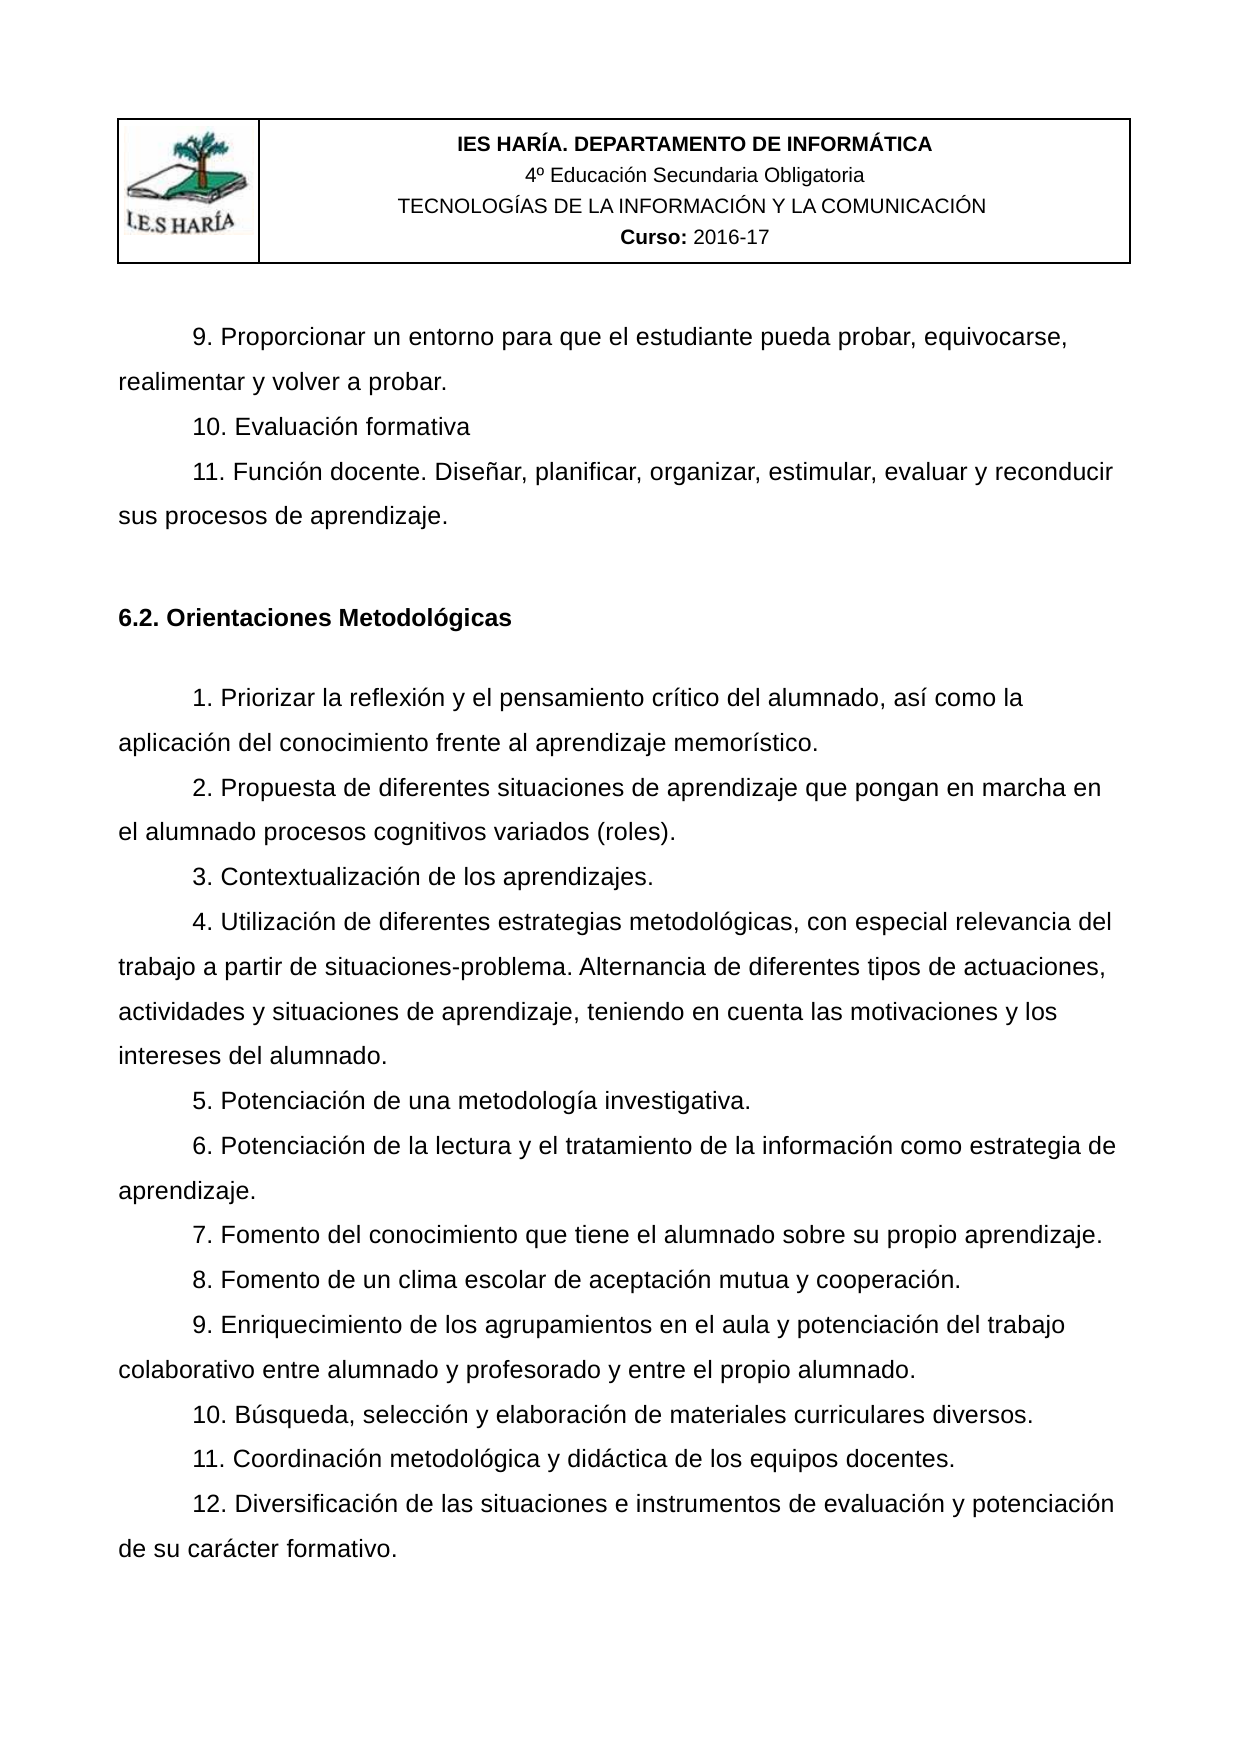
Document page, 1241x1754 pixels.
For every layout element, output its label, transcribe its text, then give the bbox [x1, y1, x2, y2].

text 1. Priorizar la reflexión y el pensamiento crítico del alumnado, así como la aplicación del conocimiento frente al aprendizaje memorístico. [118, 683, 1122, 758]
text 5. Potenciación de una metodología investigativa. [118, 1086, 1122, 1116]
picture [123, 126, 254, 235]
text 10. Evaluación formativa [118, 412, 1122, 442]
text 9. Enriquecimiento de los agrupamientos en el aula y potenciación del trabajo colaborativo entre alumnado y profesorado y entre el propio alumnado. [118, 1310, 1122, 1385]
text 3. Contextualización de los aprendizajes. [118, 862, 1122, 892]
text 11. Función docente. Diseñar, planificar, organizar, estimular, evaluar y reconducir sus procesos de aprendizaje. [118, 456, 1122, 531]
text 11. Coordinación metodológica y didáctica de los equipos docentes. [118, 1444, 1122, 1474]
text 7. Fomento del conocimiento que tiene el alumnado sobre su propio aprendizaje. 8. Fomento de un clima escolar de aceptación mutua y cooperación. [118, 1220, 1122, 1295]
text 12. Diversificación de las situaciones e instrumentos de evaluación y potenciación de su carácter formativo. [118, 1489, 1122, 1564]
text 2. Propuesta de diferentes situaciones de aprendizaje que pongan en marcha en el alumnado procesos cognitivos variados (roles). [118, 772, 1122, 847]
text 9. Proporcionar un entorno para que el estudiante pueda probar, equivocarse, realimentar y volver a probar. [118, 322, 1122, 397]
text 4. Utilización de diferentes estrategias metodológicas, con especial relevancia del trabajo a partir de situaciones-problema. Alternancia de diferentes tipos de actuaciones, actividades y situaciones de aprendizaje, teniendo en cuenta las motivaciones y los intereses del alumnado. [118, 907, 1122, 1071]
text 6. Potenciación de la lectura y el tratamiento de la información como estrategia de aprendizaje. [118, 1131, 1122, 1206]
text 10. Búsqueda, selección y elaboración de materiales curriculares diversos. [118, 1399, 1122, 1429]
subtitle 6.2. Orientaciones Metodológicas [118, 603, 1122, 632]
